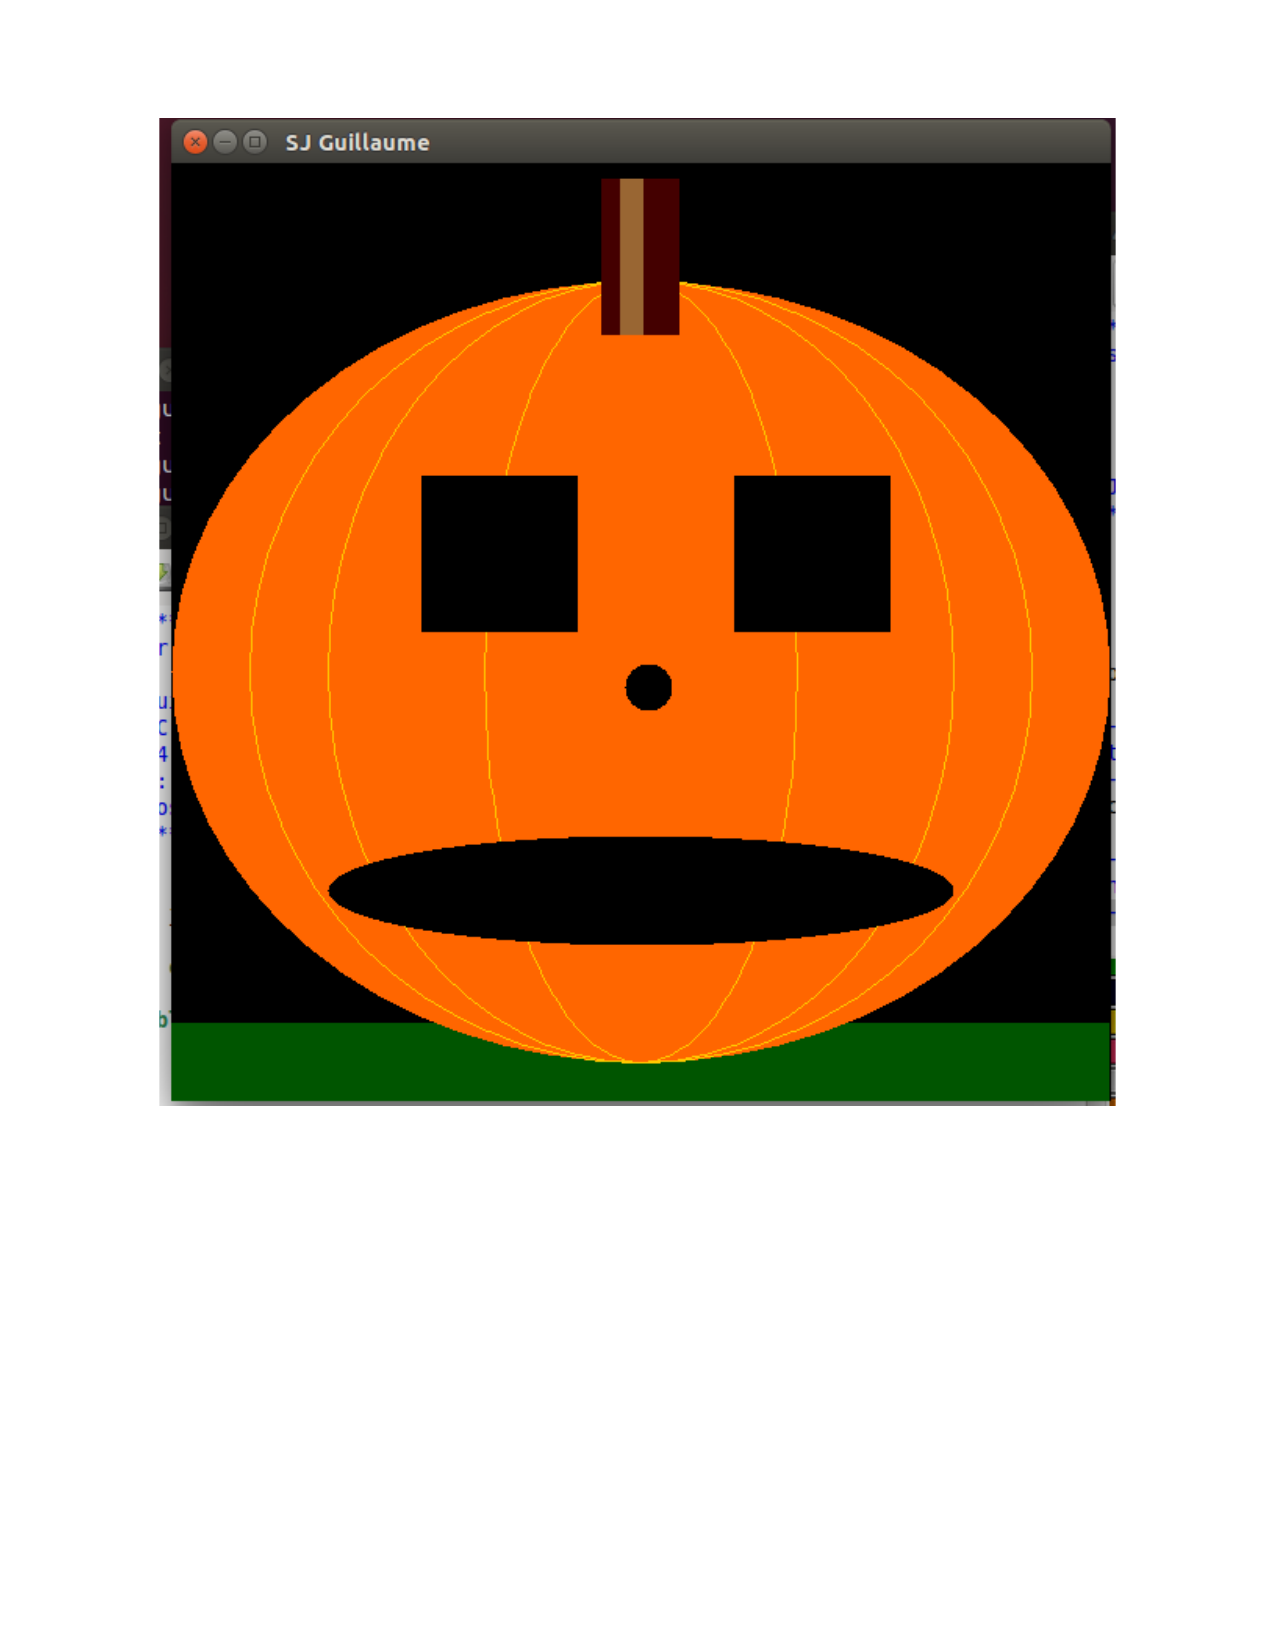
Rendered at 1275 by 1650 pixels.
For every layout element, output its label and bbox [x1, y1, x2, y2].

picture [159, 118, 1116, 1106]
